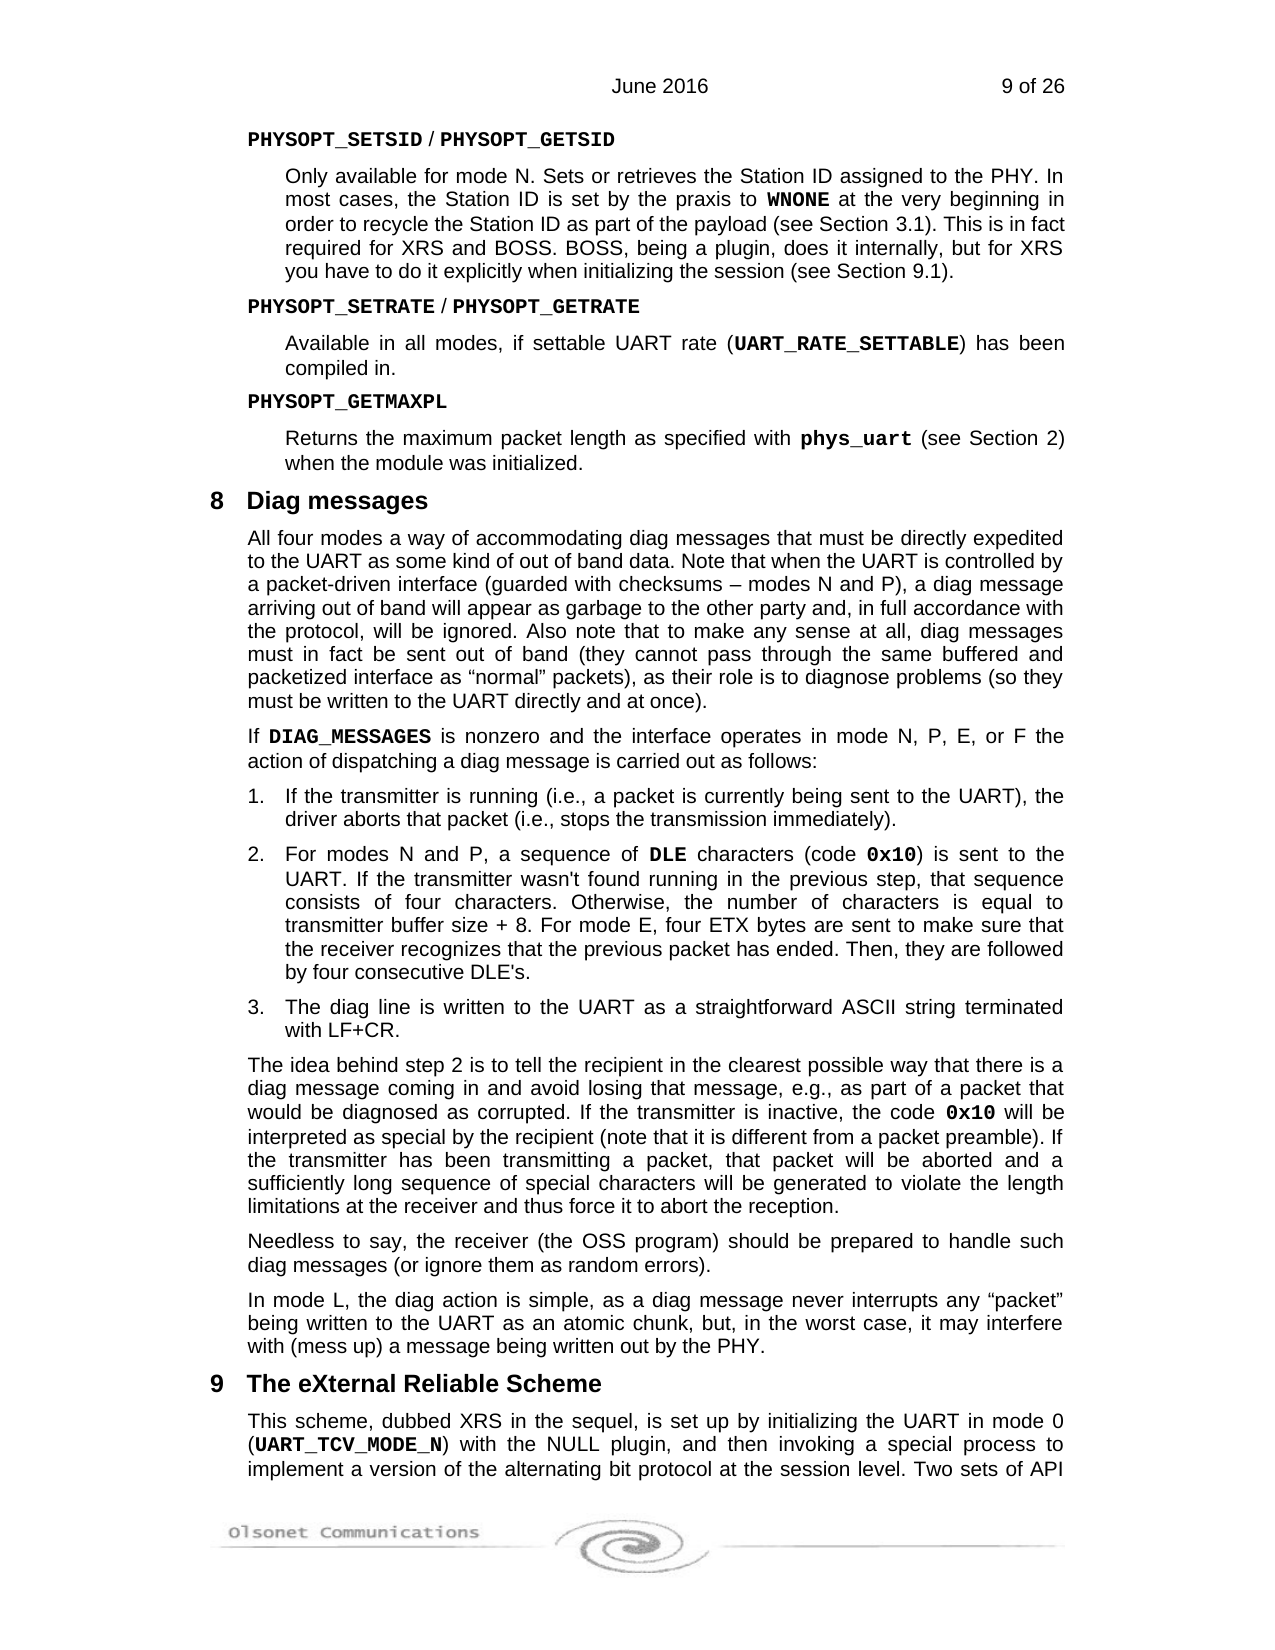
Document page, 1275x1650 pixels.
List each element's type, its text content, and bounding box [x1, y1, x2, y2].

text This scheme, dubbed XRS in the sequel, is set up by initializing the UART in mode 0 (UART_TCV_MODE_N) with the NULL plugin, and then invoking a special process to implement a version of the alternating bit protocol at the session level. Two sets of API [247, 1409, 1065, 1481]
subtitle The eXternal Reliable Scheme [210, 1370, 1065, 1398]
picture [210, 1504, 1065, 1596]
text PHYSOPT_SETSID / PHYSOPT_GETSID [247, 128, 1065, 153]
text The idea behind step 2 is to tell the recipient in the clearest possible way that there is a diag message coming in and avoid losing that message, e.g., as part of a packet that would be diagnosed as corrupted. If the transmitter is inactive, the code 0x10 will be interpreted as special by the recipient (note that it is different from a packet preamble). If the transmitter has been transmitting a packet, that packet will be aborted and a sufficiently long sequence of special characters will be generated to violate the length limitations at the receiver and thus force it to abort the reception. [247, 1054, 1065, 1218]
text PHYSOPT_SETRATE / PHYSOPT_GETRATE [247, 294, 1065, 319]
text Available in all modes, if settable UART rate (UART_RATE_SETTABLE) has been compiled in. [285, 331, 1065, 379]
list If the transmitter is running (i.e., a packet is currently being sent to the UART), the driver aborts that packet (i.e., stops the transmission immediately). [247, 784, 1065, 831]
text Only available for mode N. Sets or retrieves the Station ID assigned to the PHY. In most cases, the Station ID is set by the praxis to WNONE at the very beginning in order to recycle the Station ID as part of the payload (see Section 3.1). This is in fact required for XRS and BOSS. BOSS, being a plugin, does it internally, but for XRS you have to do it explicitly when initializing the session (see Section 9.1). [285, 164, 1065, 283]
subtitle Diag messages [210, 487, 1065, 515]
list The diag line is written to the UART as a straightforward ASCII string terminated with LF+CR. [247, 996, 1065, 1042]
text Returns the maximum packet length as specified with phys_uart (see Section 2) when the module was initialized. [285, 427, 1065, 475]
text Needless to say, the receiver (the OSS program) should be prepared to handle such diag messages (or ignore them as random errors). [247, 1230, 1065, 1276]
list For modes N and P, a sequence of DLE characters (code 0x10) is sent to the UART. If the transmitter wasn't found running in the previous step, that sequence consists of four characters. Otherwise, the number of characters is equal to transmitter buffer size + 8. For mode E, four ETX bytes are sent to make sure that the receiver recognizes that the previous packet has ended. Then, they are followed by four consecutive DLE's. [247, 842, 1065, 984]
text All four modes a way of accommodating diag messages that must be directly expedited to the UART as some kind of out of band data. Note that when the UART is controlled by a packet-driven interface (guarded with checksums – modes N and P), a diag message arriving out of band will appear as garbage to the other party and, in full accordance with the protocol, will be ignored. Also note that to make any sense at all, diag messages must in fact be sent out of band (they cannot pass through the same buffered and packetized interface as “normal” packets), as their role is to diagnose problems (so they must be written to the UART directly and at once). [247, 527, 1065, 712]
text In mode L, the diag action is simple, as a diag message never interrupts any “packet” being written to the UART as an atomic chunk, but, in the worst case, it may interfere with (mess up) a message being written out by the PHY. [247, 1288, 1065, 1358]
text PHYSOPT_GETMAXPL [247, 391, 1065, 415]
text If DIAG_MESSAGES is nonzero and the interface operates in mode N, P, E, or F the action of dispatching a diag message is carried out as follows: [247, 724, 1065, 772]
